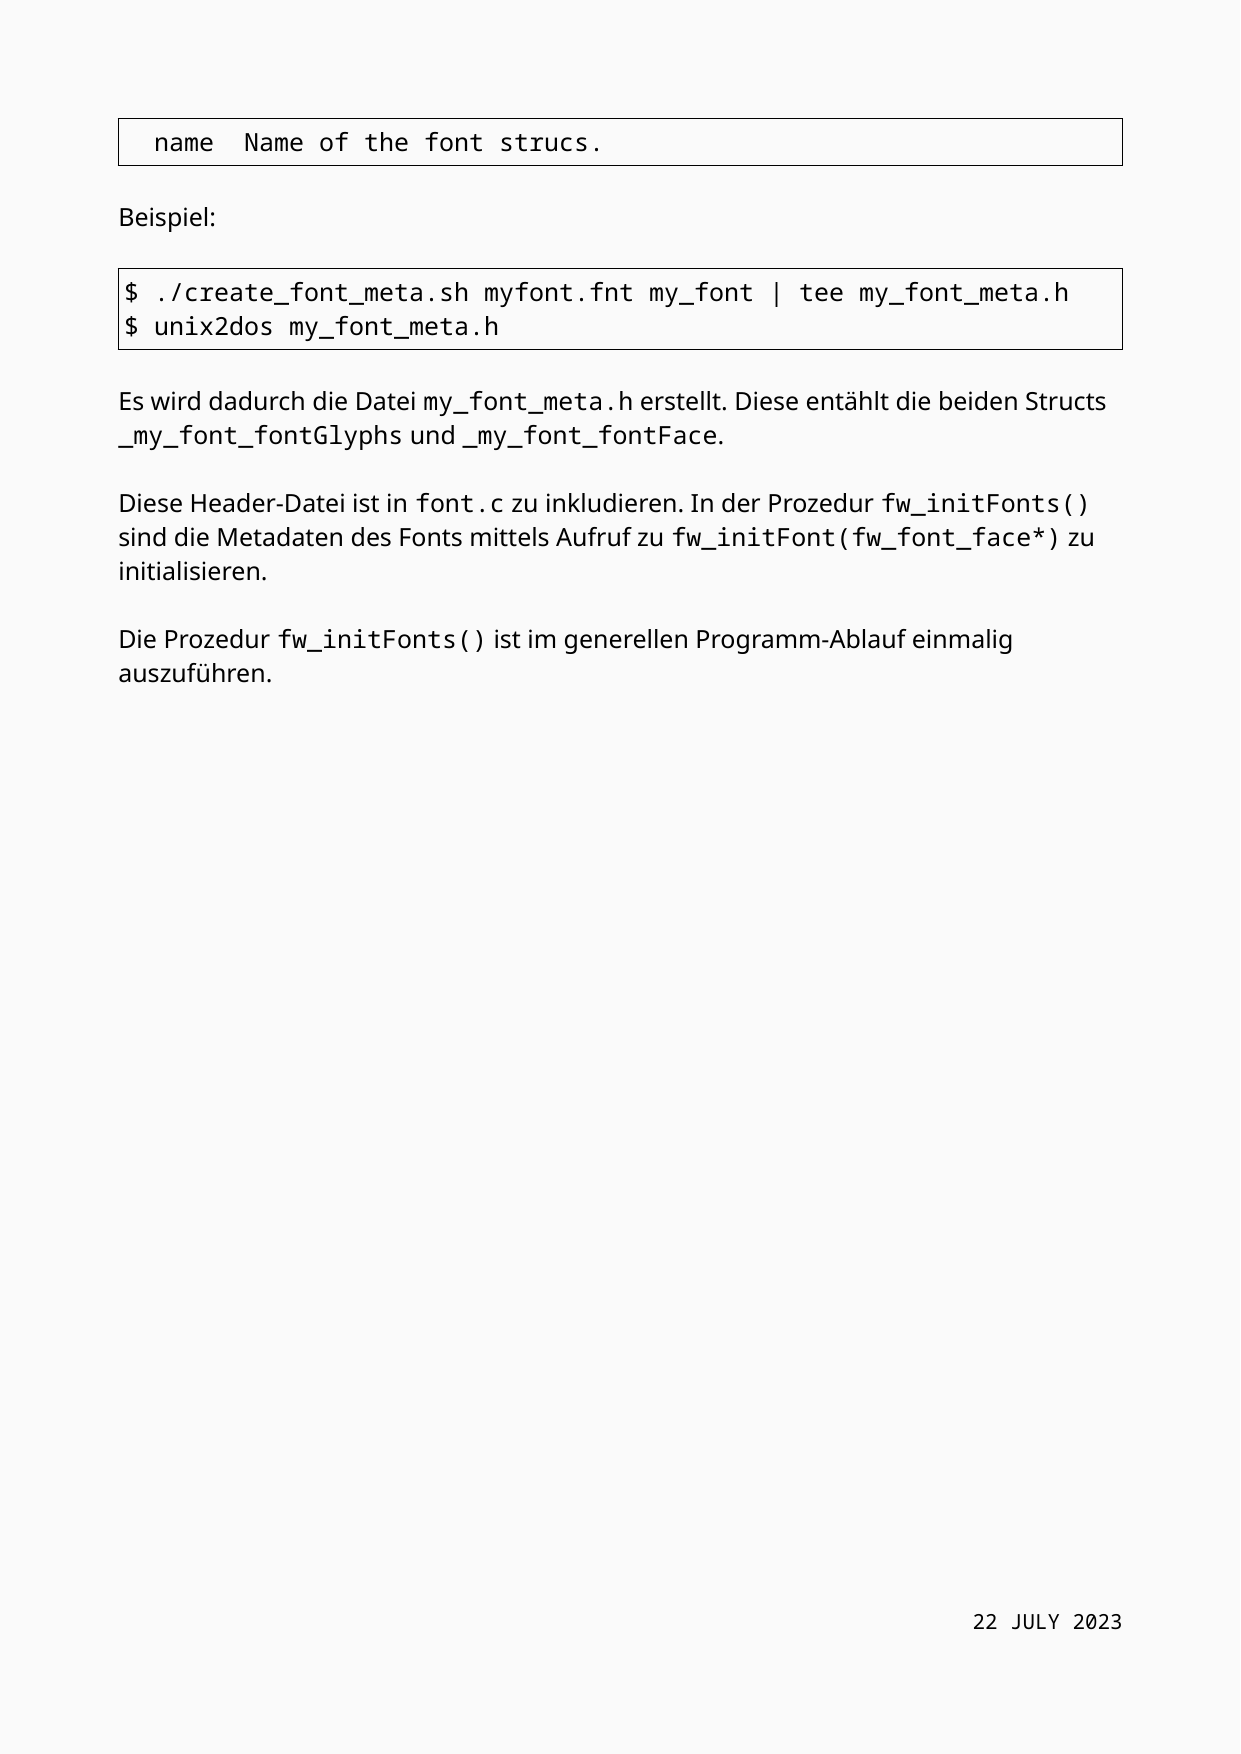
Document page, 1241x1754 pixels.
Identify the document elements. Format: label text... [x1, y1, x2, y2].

table_header $ ./create_font_meta.sh myfont.fnt my_font | tee my_font_meta.h $ unix2dos my_font_meta.h [119, 269, 1122, 348]
text Beispiel: [118, 200, 1122, 234]
text Es wird dadurch die Datei my_font_meta.h erstellt. Diese entählt die beiden Structs _my_font_fontGlyphs und _my_font_fontFace. [118, 384, 1122, 452]
table_header name Name of the font strucs. [119, 119, 1122, 165]
text Diese Header-Datei ist in font.c zu inkludieren. In der Prozedur fw_initFonts() sind die Metadaten des Fonts mittels Aufruf zu fw_initFont(fw_font_face*) zu initialisieren. [118, 486, 1122, 588]
text Die Prozedur fw_initFonts() ist im generellen Programm-Ablauf einmalig auszuführen. [118, 622, 1122, 690]
